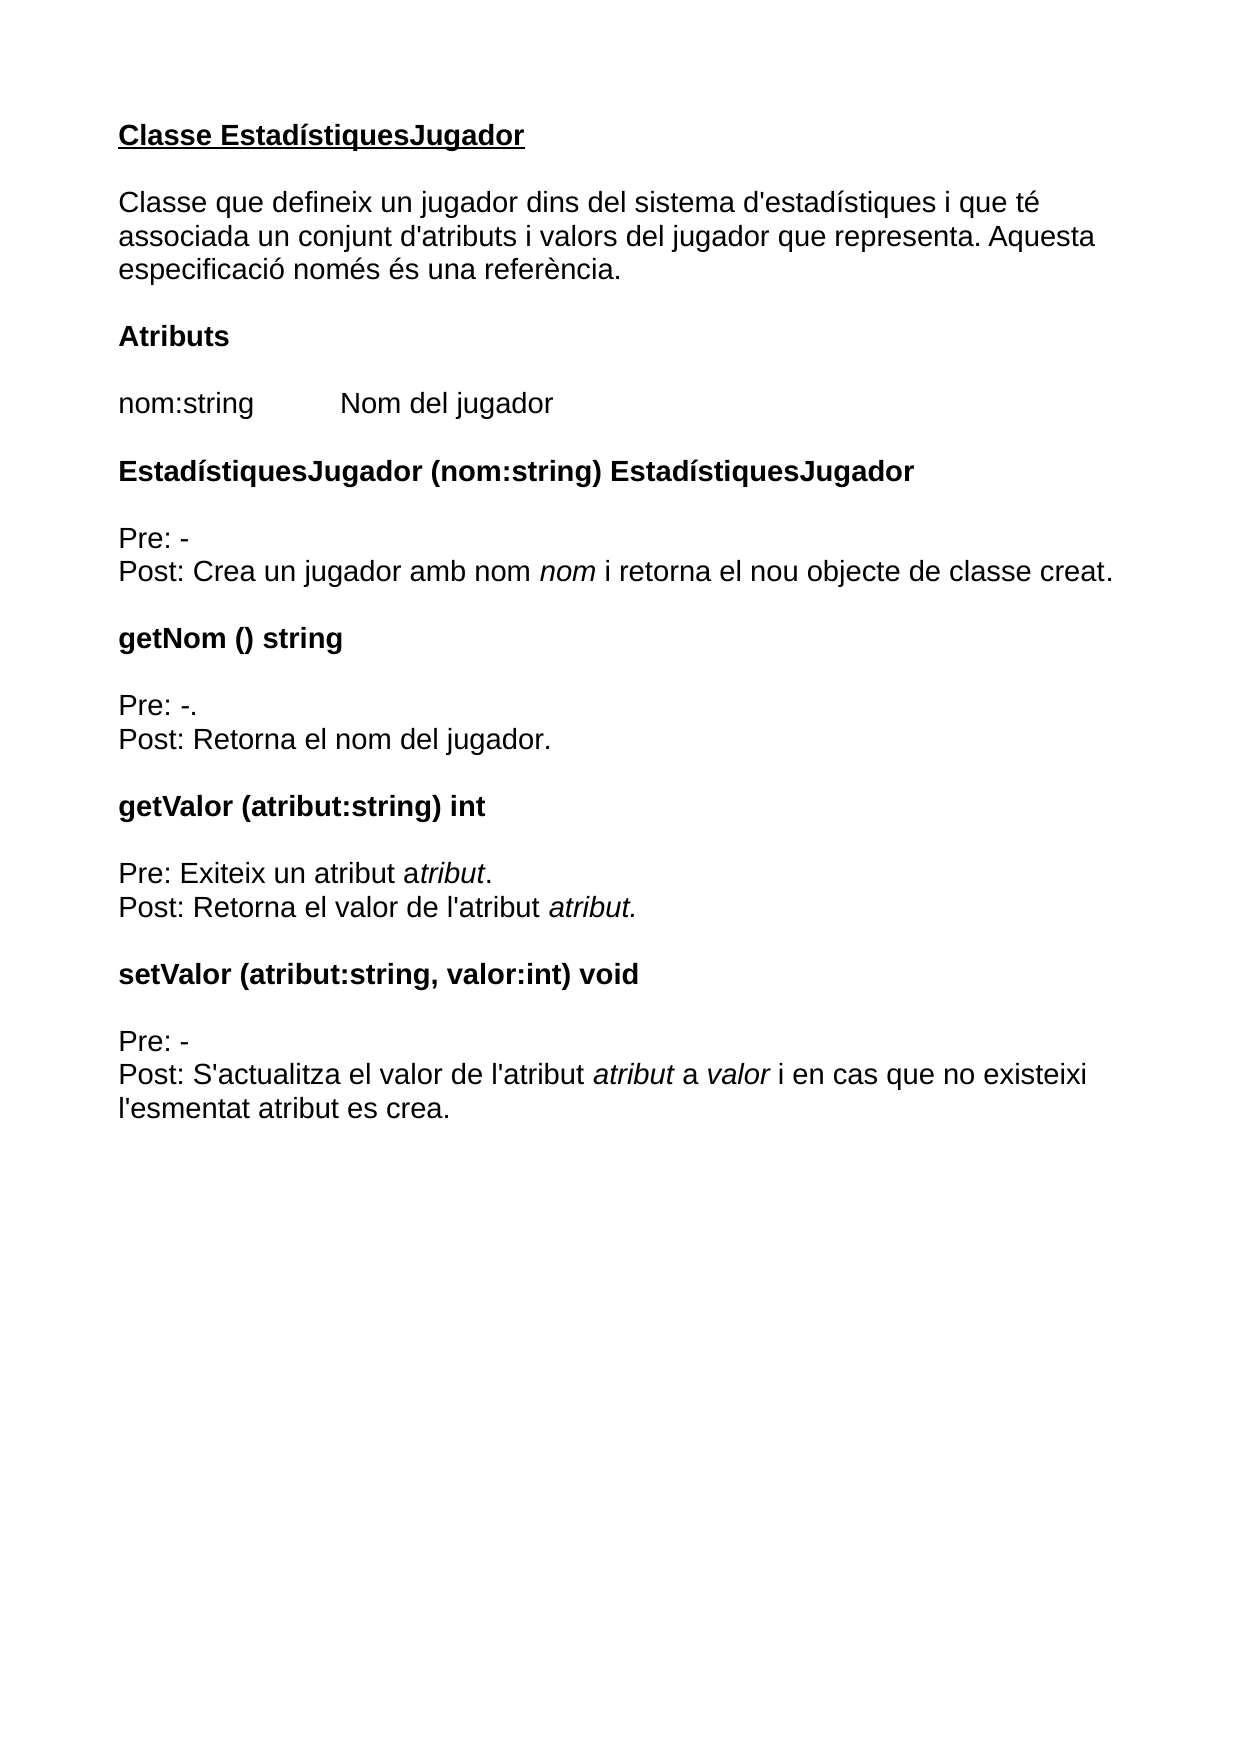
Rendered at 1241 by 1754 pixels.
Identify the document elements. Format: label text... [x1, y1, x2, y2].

text Classe que defineix un jugador dins del sistema d'estadístiques i que té associada un conjunt d'atributs i valors del jugador que representa. Aquesta especificació només és una referència. [118, 185, 1122, 286]
text Post: Crea un jugador amb nom nom i retorna el nou objecte de classe creat. [118, 554, 1122, 588]
text Classe EstadístiquesJugador [118, 118, 1122, 152]
text getNom () string [118, 621, 1122, 655]
text Pre: - [118, 521, 1122, 554]
text Post: Retorna el nom del jugador. [118, 722, 1122, 755]
text nom:string Nom del jugador [118, 386, 1122, 420]
text EstadístiquesJugador (nom:string) EstadístiquesJugador [118, 453, 1122, 487]
text Post: Retorna el valor de l'atribut atribut. [118, 889, 1122, 923]
text Pre: - [118, 1024, 1122, 1057]
text Atributs [118, 319, 1122, 353]
text Pre: Exiteix un atribut atribut. [118, 856, 1122, 889]
text Pre: -. [118, 688, 1122, 722]
text getValor (atribut:string) int [118, 789, 1122, 822]
text setValor (atribut:string, valor:int) void [118, 957, 1122, 990]
text Post: S'actualitza el valor de l'atribut atribut a valor i en cas que no existeixi l'esmentat atribut es crea. [118, 1057, 1122, 1124]
